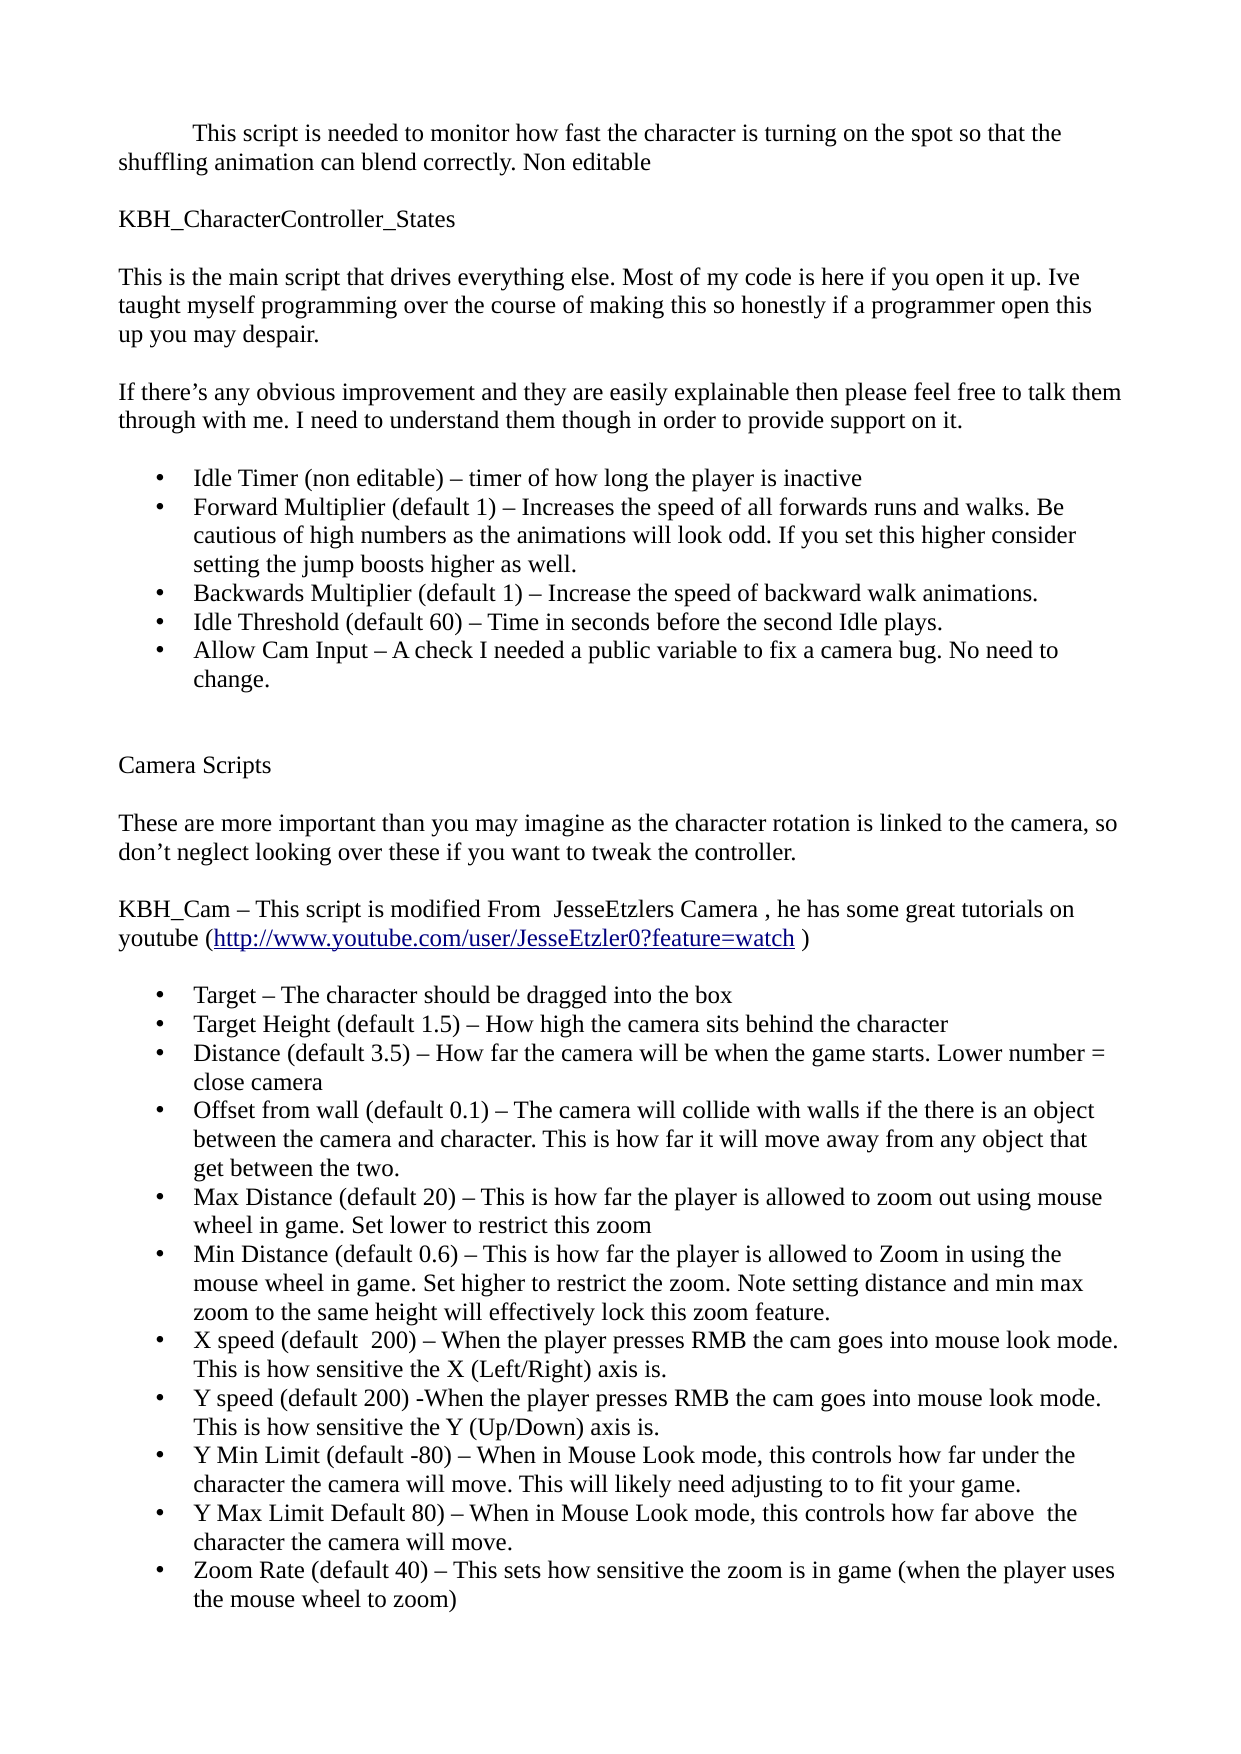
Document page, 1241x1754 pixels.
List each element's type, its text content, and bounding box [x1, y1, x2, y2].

list Target Height (default 1.5) – How high the camera sits behind the character [156, 1009, 1122, 1038]
text This is the main script that drives everything else. Most of my code is here if you open it up. Ive taught myself programming over the course of making this so honestly if a programmer open this up you may despair. [118, 262, 1122, 348]
list Min Distance (default 0.6) – This is how far the player is allowed to Zoom in using the mouse wheel in game. Set higher to restrict the zoom. Note setting distance and min max zoom to the same height will effectively lock this zoom feature. [156, 1239, 1122, 1326]
list X speed (default 200) – When the player presses RMB the cam goes into mouse look mode. This is how sensitive the X (Left/Right) axis is. [156, 1326, 1122, 1383]
list Backwards Multiplier (default 1) – Increase the speed of backward walk animations. [156, 578, 1122, 607]
text This script is needed to monitor how fast the character is turning on the spot so that the shuffling animation can blend correctly. Non editable [118, 118, 1122, 176]
list Y Max Limit Default 80) – When in Mouse Look mode, this controls how far above the character the camera will move. [156, 1498, 1122, 1556]
list Idle Timer (non editable) – timer of how long the player is inactive [156, 463, 1122, 492]
text Camera Scripts [118, 751, 1122, 779]
list Offset from wall (default 0.1) – The camera will collide with walls if the there is an object between the camera and character. This is how far it will move away from any object that get between the two. [156, 1096, 1122, 1182]
text KBH_Cam – This script is modified From JesseEtzlers Camera , he has some great tutorials on youtube (http://www.youtube.com/user/JesseEtzler0?feature=watch ) [118, 894, 1122, 952]
text If there’s any obvious improvement and they are easily explainable then please feel free to talk them through with me. I need to understand them though in order to provide support on it. [118, 377, 1122, 434]
text These are more important than you may imagine as the character rotation is linked to the camera, so don’t neglect looking over these if you want to tweak the controller. [118, 808, 1122, 866]
list Y speed (default 200) -When the player presses RMB the cam goes into mouse look mode. This is how sensitive the Y (Up/Down) axis is. [156, 1383, 1122, 1441]
list Y Min Limit (default -80) – When in Mouse Look mode, this controls how far under the character the camera will move. This will likely need adjusting to to fit your game. [156, 1441, 1122, 1498]
list Zoom Rate (default 40) – This sets how sensitive the zoom is in game (when the player uses the mouse wheel to zoom) [156, 1556, 1122, 1613]
list Max Distance (default 20) – This is how far the player is allowed to zoom out using mouse wheel in game. Set lower to restrict this zoom [156, 1182, 1122, 1239]
list Idle Threshold (default 60) – Time in seconds before the second Idle plays. [156, 607, 1122, 636]
list Distance (default 3.5) – How far the camera will be when the game starts. Lower number = close camera [156, 1038, 1122, 1096]
list Forward Multiplier (default 1) – Increases the speed of all forwards runs and walks. Be cautious of high numbers as the animations will look odd. If you set this higher consider setting the jump boosts higher as well. [156, 492, 1122, 578]
list Allow Cam Input – A check I needed a public variable to fix a camera bug. No need to change. [156, 636, 1122, 693]
list Target – The character should be dragged into the box [156, 981, 1122, 1009]
text KBH_CharacterController_States [118, 204, 1122, 233]
